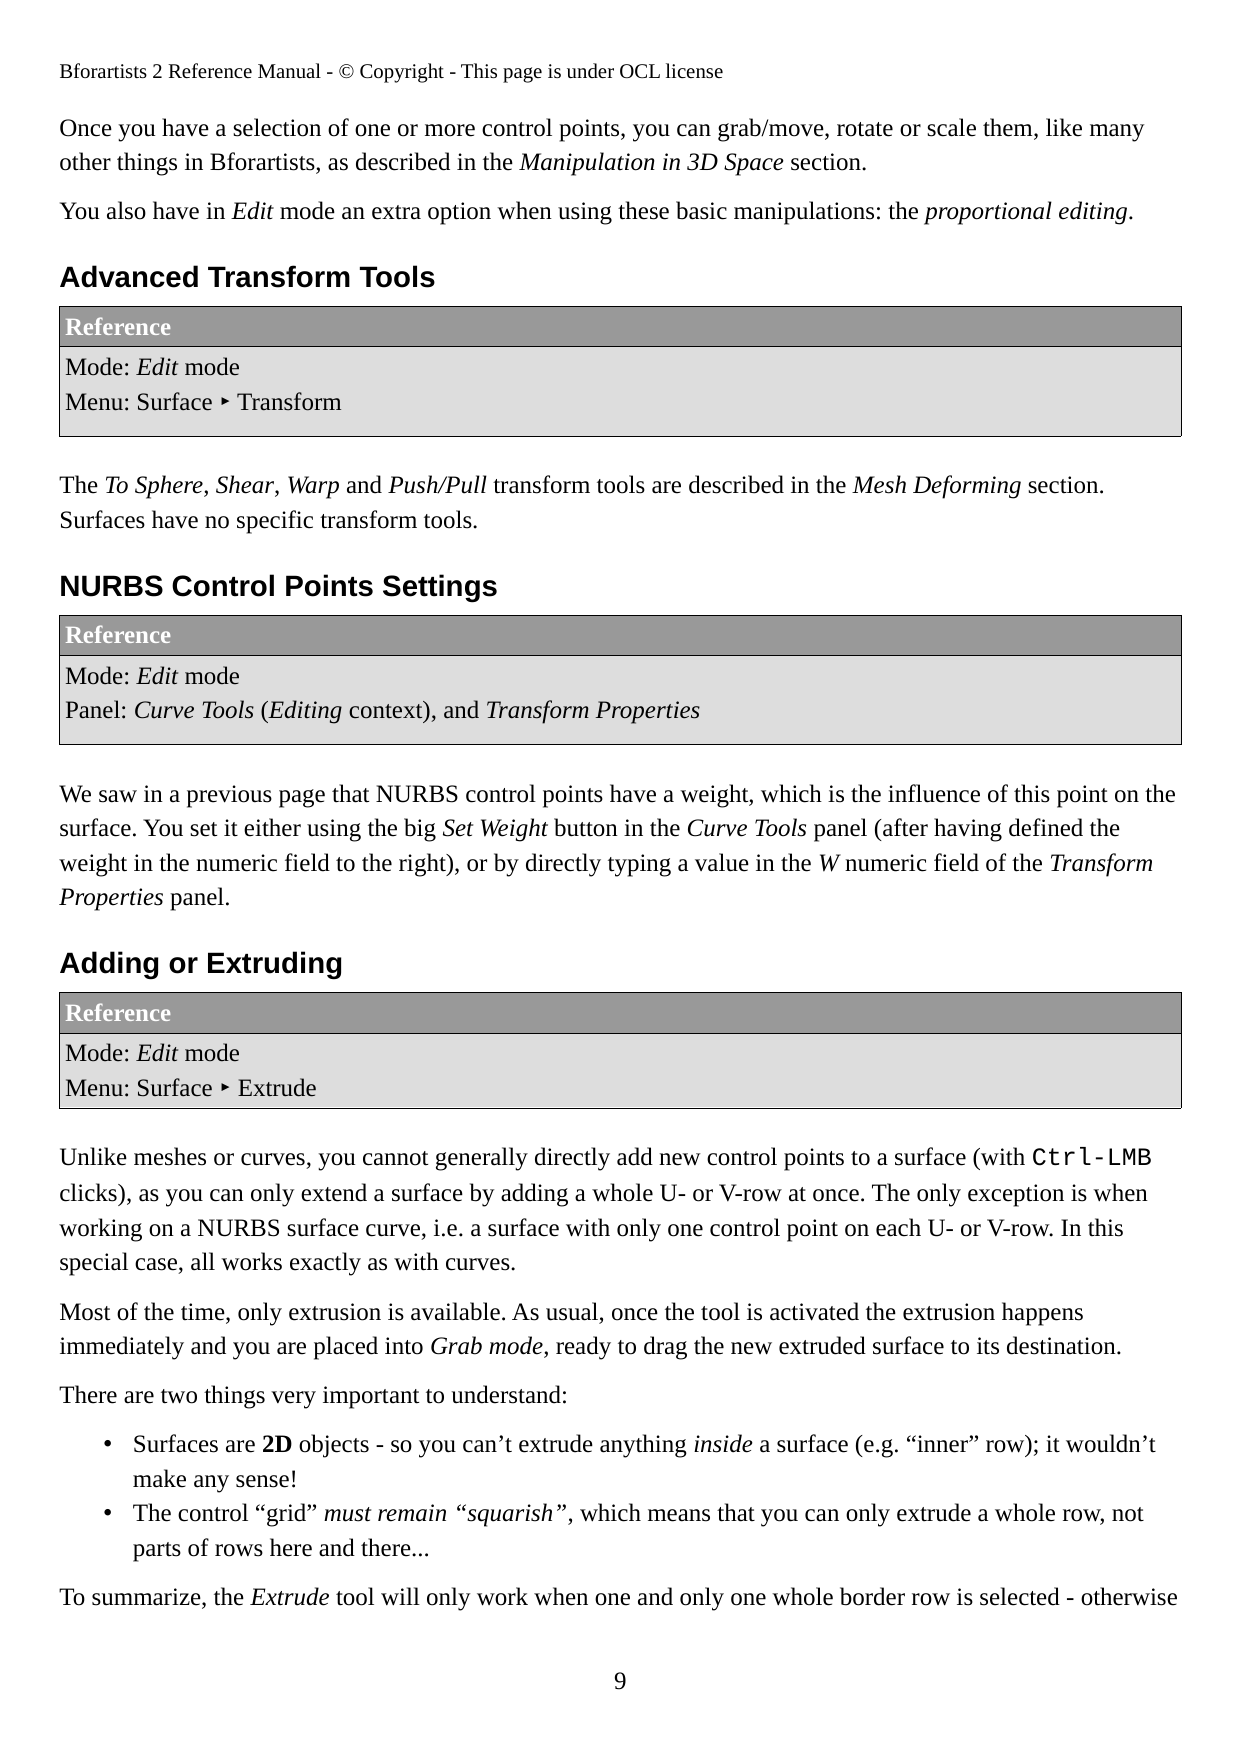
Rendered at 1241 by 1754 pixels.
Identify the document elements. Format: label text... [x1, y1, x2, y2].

text To summarize, the Extrude tool will only work when one and only one whole border row is selected - otherwise [59, 1582, 1181, 1610]
text There are two things very important to understand: [59, 1380, 1181, 1409]
subtitle Adding or Extruding [59, 946, 1181, 980]
table_header Reference [60, 993, 1181, 1033]
subtitle NURBS Control Points Settings [59, 568, 1181, 602]
table_header Reference [60, 616, 1181, 655]
text Most of the time, only extrusion is available. As usual, once the tool is activated the extrusion happens immediately and you are placed into Grab mode, ready to drag the new extruded surface to its destination. [59, 1297, 1181, 1360]
table_header Reference [60, 307, 1181, 346]
list Surfaces are 2D objects - so you can’t extrude anything inside a surface (e.g. “inner” row); it wouldn’t make any sense! [103, 1429, 1181, 1492]
text Unlike meshes or curves, you cannot generally directly add new control points to a surface (with Ctrl-LMB clicks), as you can only extend a surface by adding a whole U- or V-row at once. The only exception is when working on a NURBS surface curve, i.e. a surface with only one control point on each U- or V-row. In this special case, all works exactly as with curves. [59, 1142, 1181, 1276]
text You also have in Edit mode an extra option when using these basic manipulations: the proportional editing. [59, 196, 1181, 225]
table_cell Mode: Edit mode Menu: Surface ‣ Extrude [60, 1034, 1181, 1107]
text The To Sphere, Shear, Warp and Push/Pull transform tools are described in the Mesh Deforming section. Surfaces have no specific transform tools. [59, 470, 1181, 533]
table_cell Mode: Edit mode Menu: Surface ‣ Transform [60, 347, 1181, 436]
text Once you have a selection of one or more control points, you can grab/move, rotate or scale them, like many other things in Bforartists, as described in the Manipulation in 3D Space section. [59, 113, 1181, 176]
table_cell Mode: Edit mode Panel: Curve Tools (Editing context), and Transform Properties [60, 656, 1181, 744]
list The control “grid” must remain “squarish”, which means that you can only extrude a whole row, not parts of rows here and there... [103, 1498, 1181, 1561]
subtitle Advanced Transform Tools [59, 260, 1181, 293]
text We saw in a previous page that NURBS control points have a weight, which is the influence of this point on the surface. You set it either using the big Set Weight button in the Curve Tools panel (after having defined the weight in the numeric field to the right), or by directly typing a value in the W numeric field of the Transform Properties panel. [59, 779, 1181, 911]
